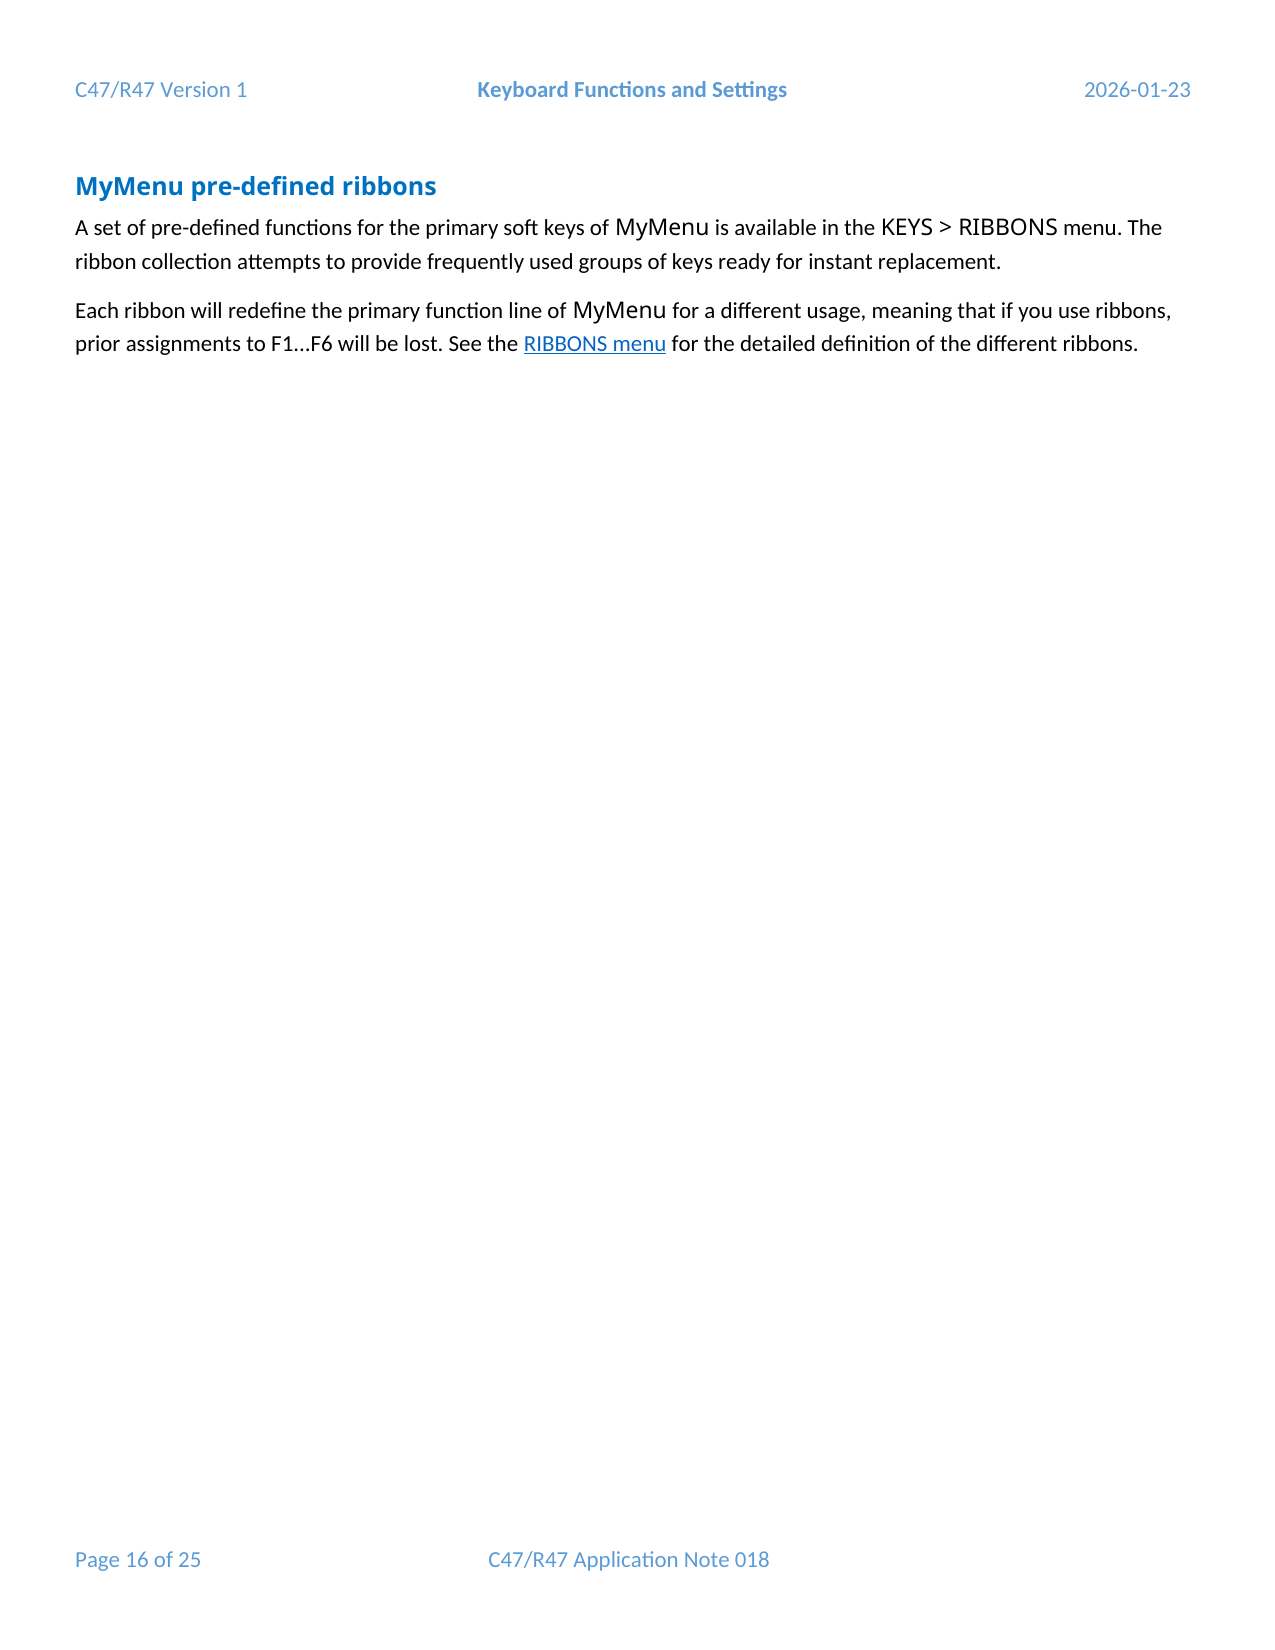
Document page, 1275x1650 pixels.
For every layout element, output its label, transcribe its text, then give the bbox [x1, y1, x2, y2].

subtitle MyMenu pre-defined ribbons [75, 169, 1200, 203]
text A set of pre-defined functions for the primary soft keys of MyMenu is available in the KEYS > RIBBONS menu. The ribbon collection attempts to provide frequently used groups of keys ready for instant replacement. [75, 211, 1200, 275]
text Each ribbon will redefine the primary function line of MyMenu for a different usage, meaning that if you use ribbons, prior assignments to F1...F6 will be lost. See the RIBBONS menu for the detailed definition of the different ribbons. [75, 293, 1200, 389]
